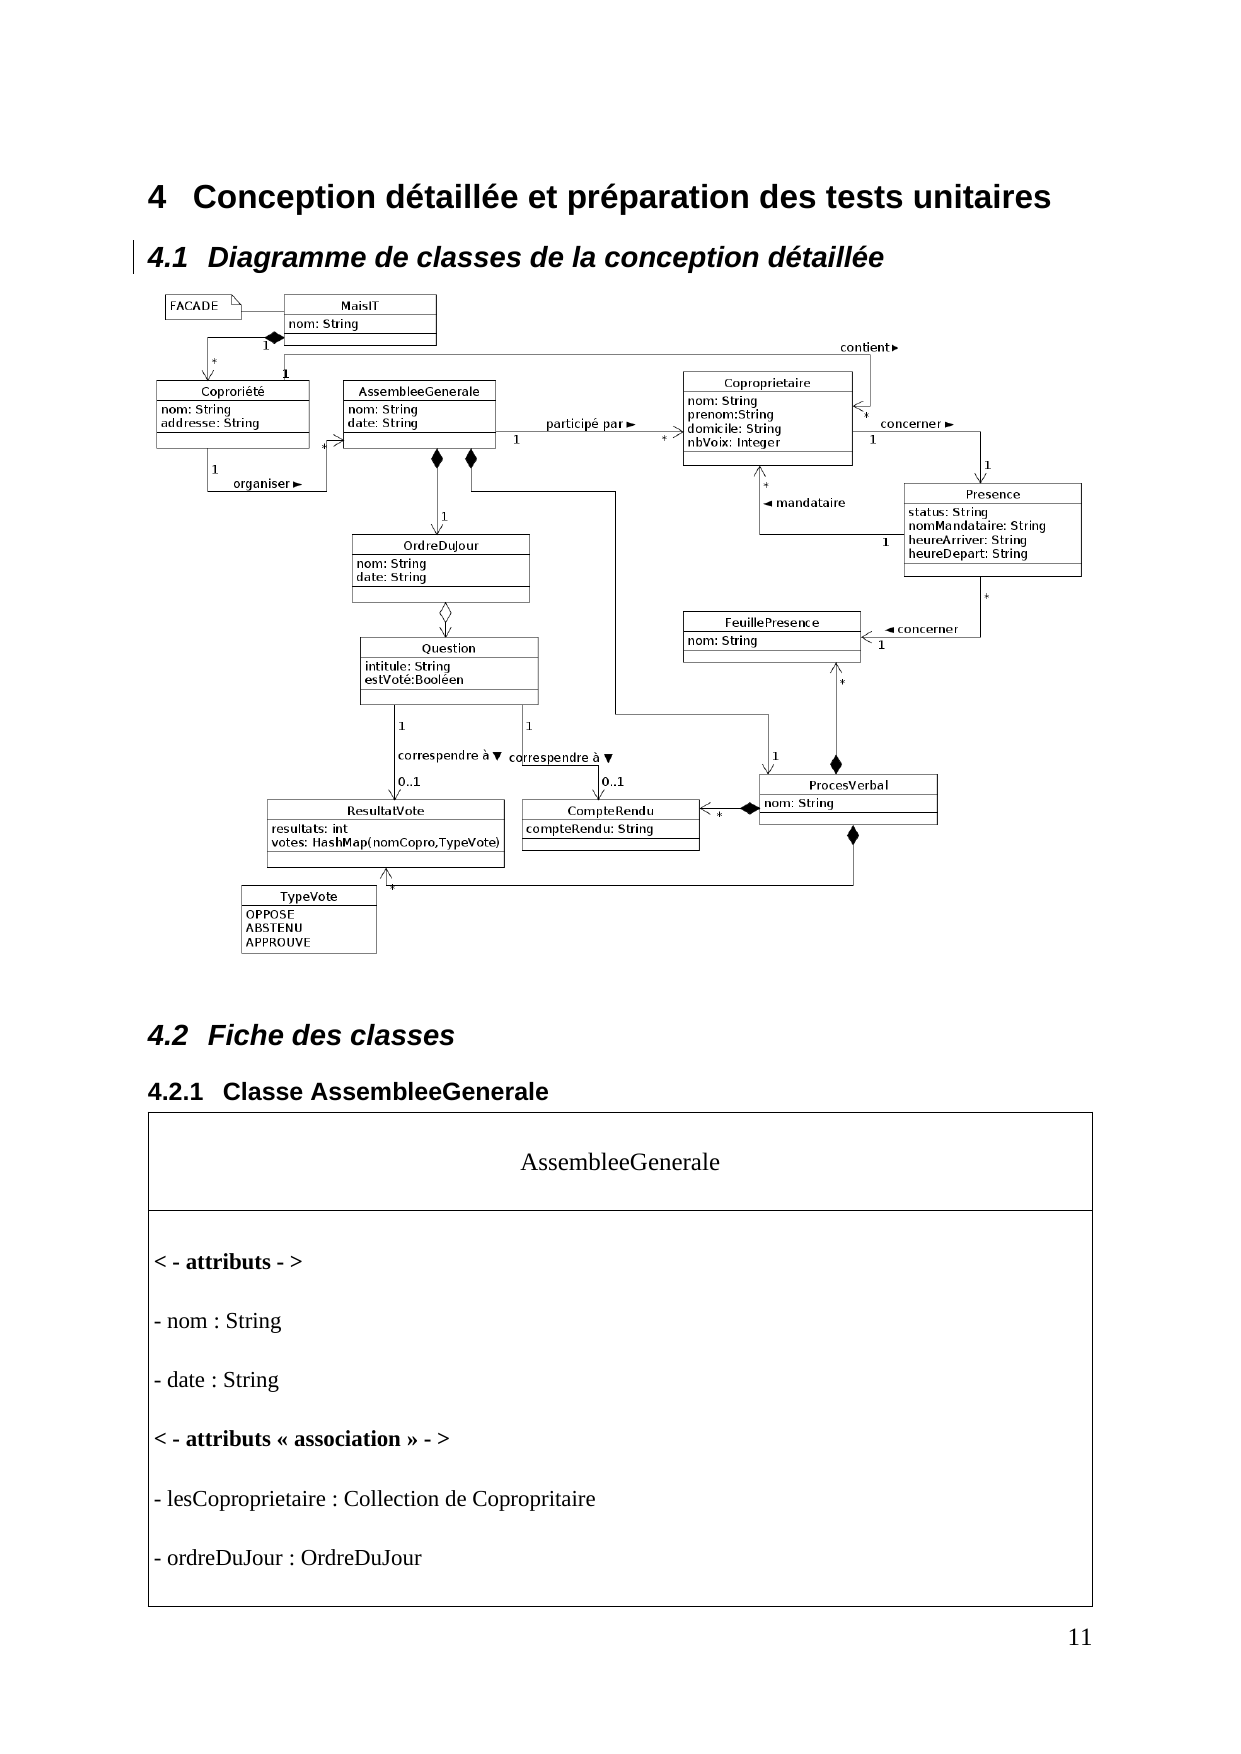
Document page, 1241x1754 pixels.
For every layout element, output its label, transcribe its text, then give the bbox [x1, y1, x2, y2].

picture [147, 287, 1093, 961]
subtitle Conception détaillée et préparation des tests unitaires [148, 177, 1092, 215]
table_cell < - attributs - > - nom : String - date : String < - attributs « association » - > - lesCoproprietaire : Collection de Copropritaire - ordreDuJour : OrdreDuJour [149, 1211, 1092, 1606]
subtitle Classe AssembleeGenerale [148, 1077, 1092, 1105]
subtitle Diagramme de classes de la conception détaillée [148, 240, 1092, 274]
table_header AssembleeGenerale [149, 1113, 1092, 1210]
subtitle Fiche des classes [148, 1018, 1092, 1052]
